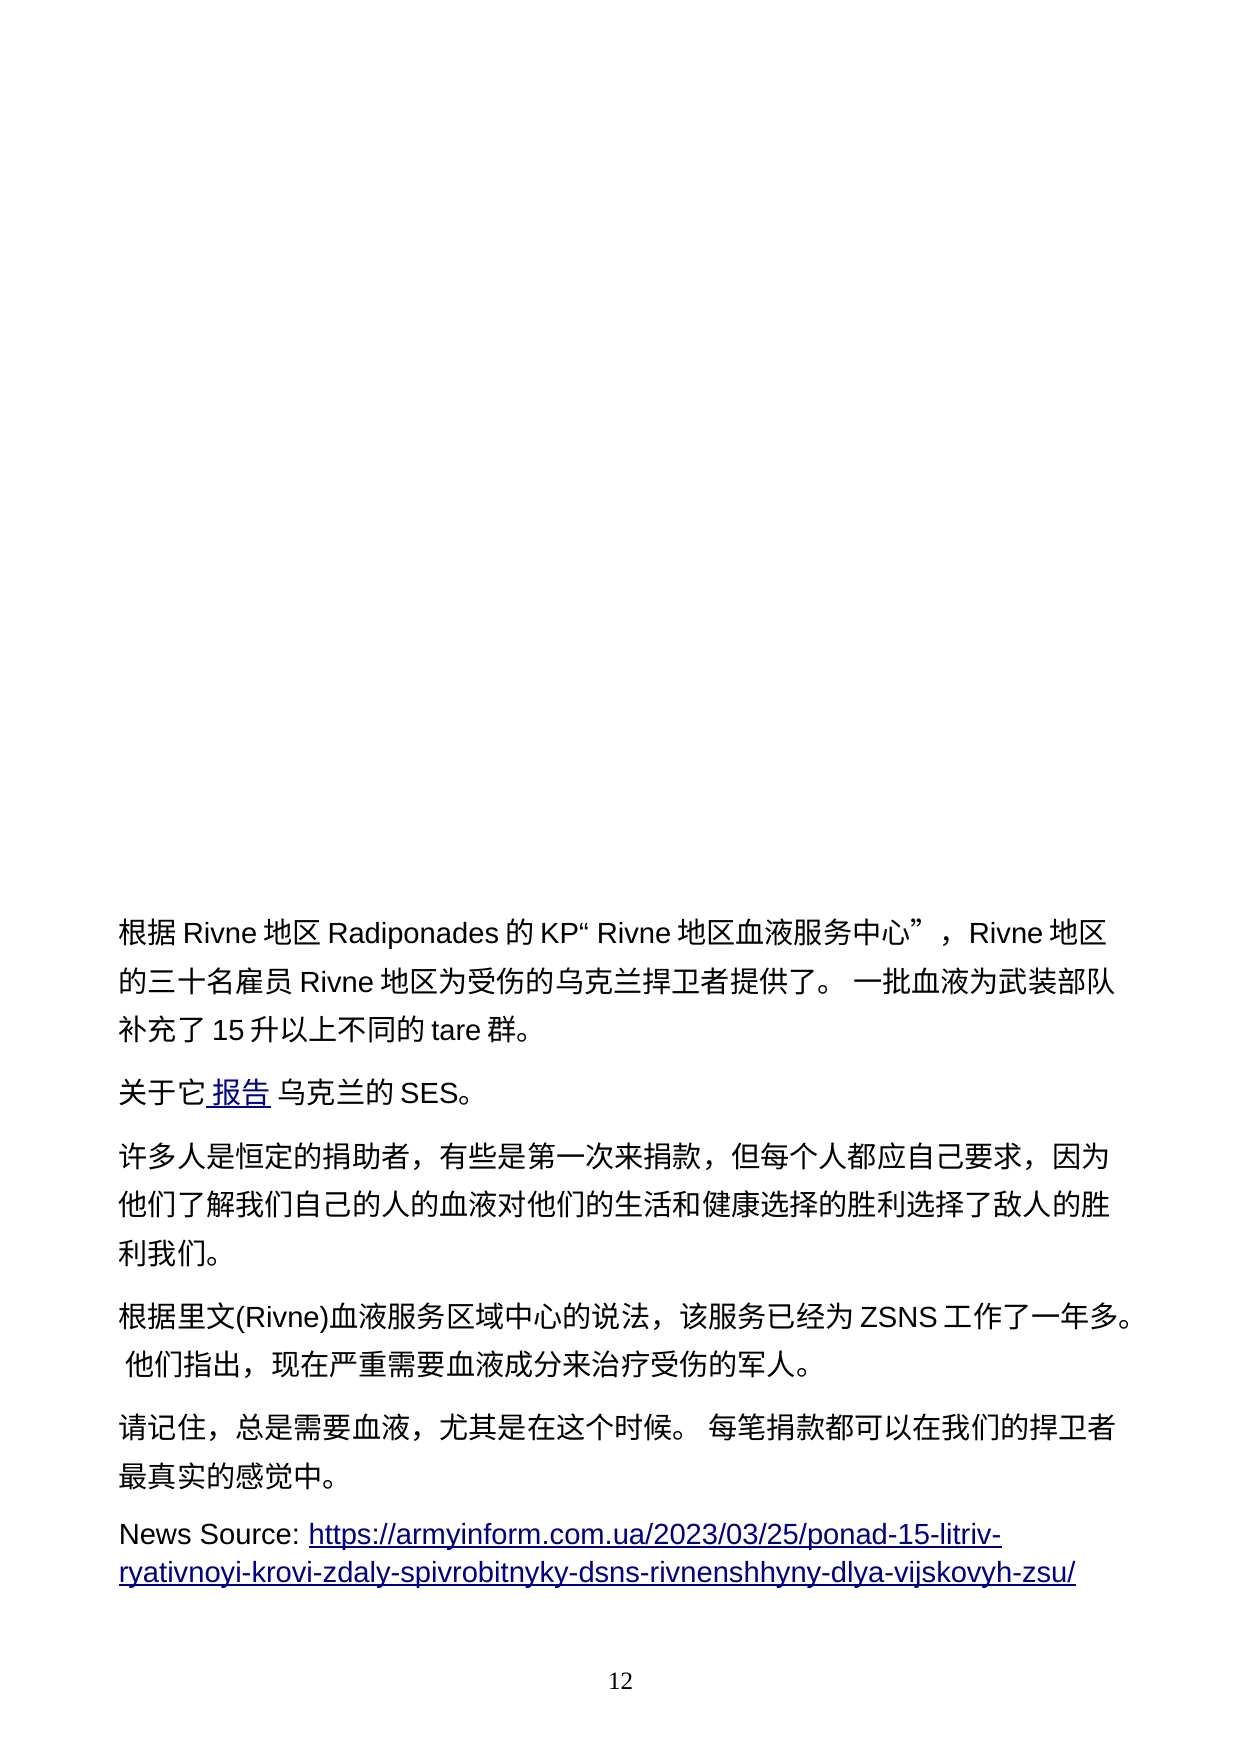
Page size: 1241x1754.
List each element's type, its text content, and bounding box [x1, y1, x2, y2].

text 根据里文(Rivne)血液服务区域中心的说法，该服务已经为ZSNS工作了一年多。 他们指出，现在严重需要血液成分来治疗受伤的军人。 [118, 1293, 1122, 1384]
text 根据Rivne地区Radiponades的KP“ Rivne地区血液服务中心”，Rivne地区的三十名雇员Rivne地区为受伤的乌克兰捍卫者提供了。 一批血液为武装部队补充了15升以上不同的tare群。 [118, 118, 1122, 1049]
text 许多人是恒定的捐助者，有些是第一次来捐款，但每个人都应自己要求，因为他们了解我们自己的人的血液对他们的生活和健康选择的胜利选择了敌人的胜利我们。 [118, 1133, 1122, 1272]
text 请记住，总是需要血液，尤其是在这个时候。 每笔捐款都可以在我们的捍卫者最真实的感觉中。 [118, 1405, 1122, 1496]
text News Source: https://armyinform.com.ua/2023/03/25/ponad-15-litriv-ryativnoyi-krovi-zdaly-spivrobitnyky-dsns-rivnenshhyny-dlya-vijskovyh-zsu/ [118, 1517, 1122, 1589]
text 关于它 报告 乌克兰的SES。 [118, 1070, 1122, 1112]
